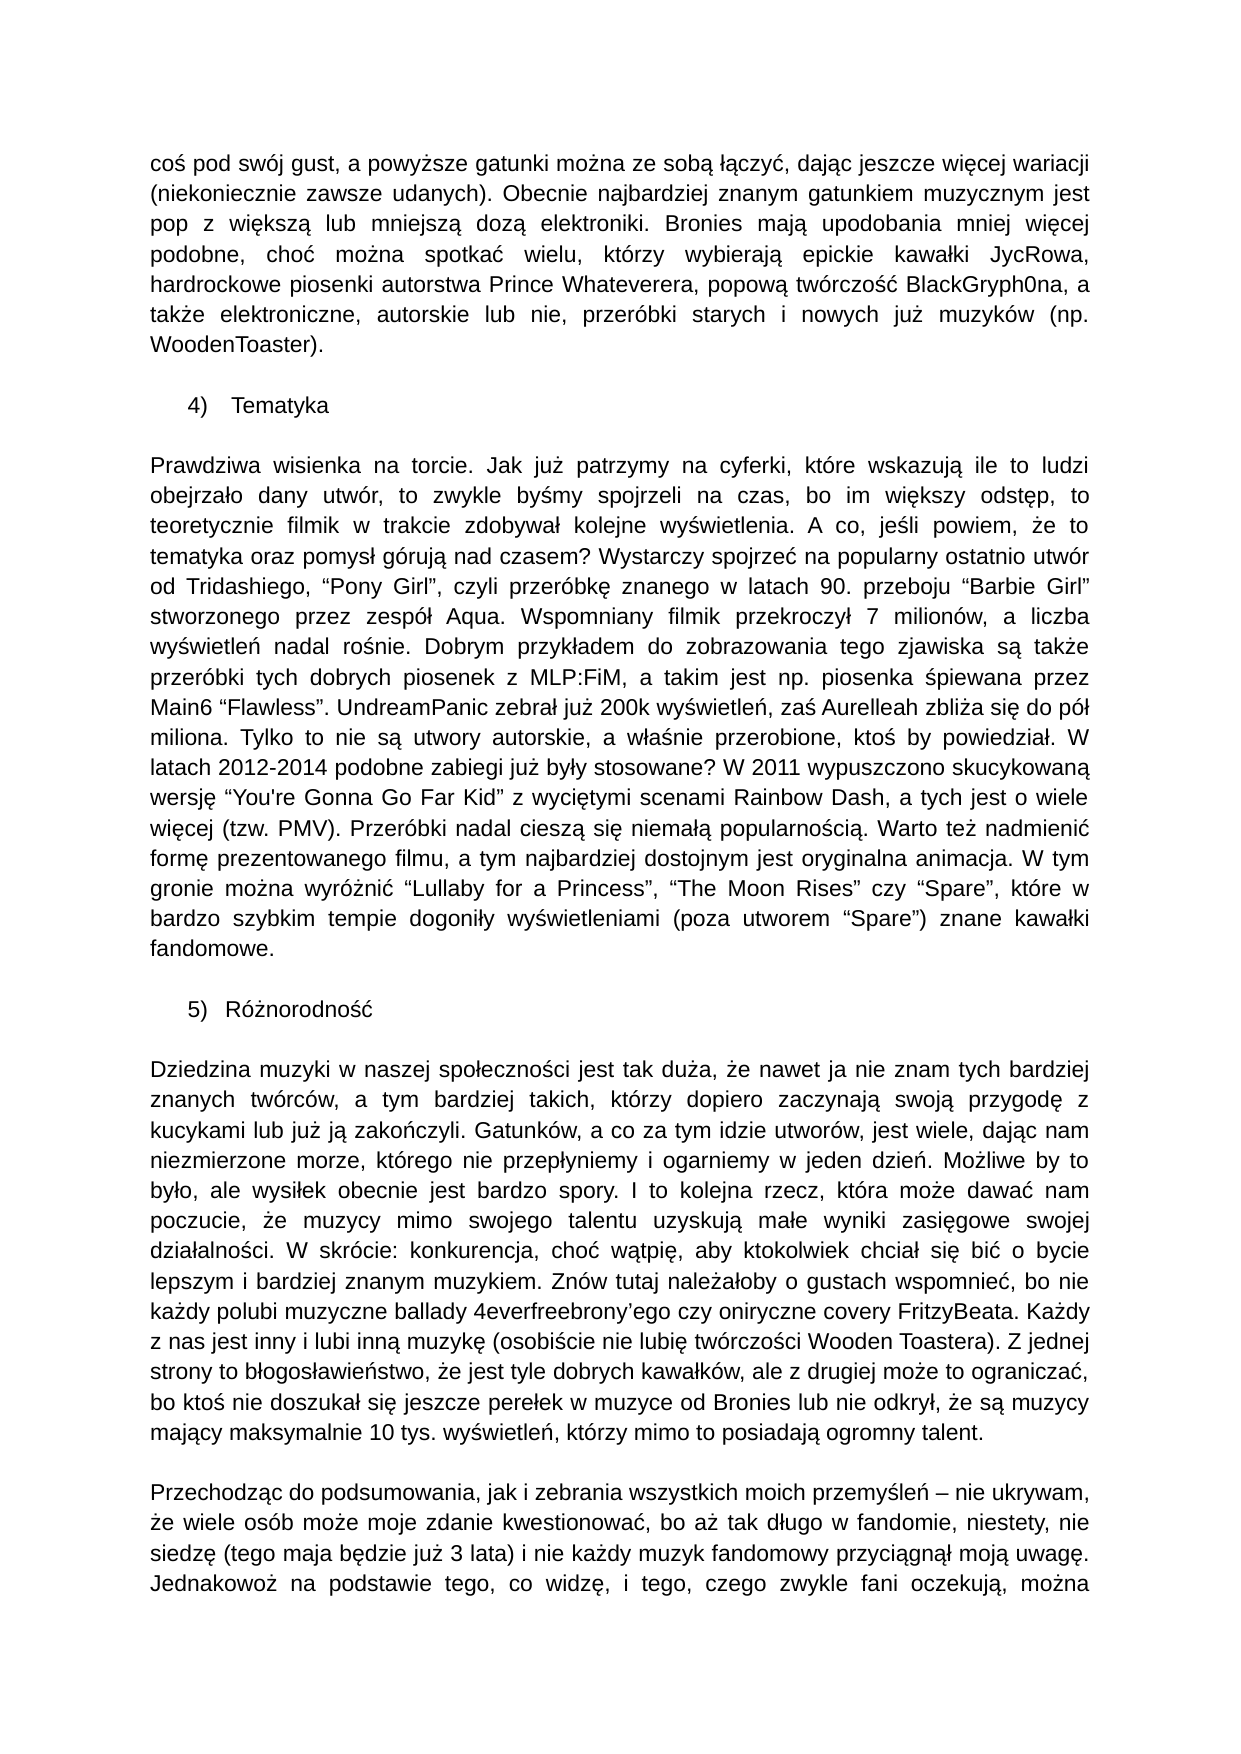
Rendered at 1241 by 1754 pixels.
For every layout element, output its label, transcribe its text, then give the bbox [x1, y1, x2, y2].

list Tematyka [187, 392, 1090, 418]
text Przechodząc do podsumowania, jak i zebrania wszystkich moich przemyśleń – nie ukrywam, że wiele osób może moje zdanie kwestionować, bo aż tak długo w fandomie, niestety, nie siedzę (tego maja będzie już 3 lata) i nie każdy muzyk fandomowy przyciągnął moją uwagę. Jednakowoż na podstawie tego, co widzę, i tego, czego zwykle fani oczekują, można [150, 1479, 1090, 1596]
list Różnorodność [187, 996, 1090, 1022]
text coś pod swój gust, a powyższe gatunki można ze sobą łączyć, dając jeszcze więcej wariacji (niekoniecznie zawsze udanych). Obecnie najbardziej znanym gatunkiem muzycznym jest pop z większą lub mniejszą dozą elektroniki. Bronies mają upodobania mniej więcej podobne, choć można spotkać wielu, którzy wybierają epickie kawałki JycRowa, hardrockowe piosenki autorstwa Prince Whateverera, popową twórczość BlackGryph0na, a także elektroniczne, autorskie lub nie, przeróbki starych i nowych już muzyków (np. WoodenToaster). [150, 150, 1090, 358]
text Dziedzina muzyki w naszej społeczności jest tak duża, że nawet ja nie znam tych bardziej znanych twórców, a tym bardziej takich, którzy dopiero zaczynają swoją przygodę z kucykami lub już ją zakończyli. Gatunków, a co za tym idzie utworów, jest wiele, dając nam niezmierzone morze, którego nie przepłyniemy i ogarniemy w jeden dzień. Możliwe by to było, ale wysiłek obecnie jest bardzo spory. I to kolejna rzecz, która może dawać nam poczucie, że muzycy mimo swojego talentu uzyskują małe wyniki zasięgowe swojej działalności. W skrócie: konkurencja, choć wątpię, aby ktokolwiek chciał się bić o bycie lepszym i bardziej znanym muzykiem. Znów tutaj należałoby o gustach wspomnieć, bo nie każdy polubi muzyczne ballady 4everfreebrony’ego czy oniryczne covery FritzyBeata. Każdy z nas jest inny i lubi inną muzykę (osobiście nie lubię twórczości Wooden Toastera). Z jednej strony to błogosławieństwo, że jest tyle dobrych kawałków, ale z drugiej może to ograniczać, bo ktoś nie doszukał się jeszcze perełek w muzyce od Bronies lub nie odkrył, że są muzycy mający maksymalnie 10 tys. wyświetleń, którzy mimo to posiadają ogromny talent. [150, 1056, 1090, 1445]
text Prawdziwa wisienka na torcie. Jak już patrzymy na cyferki, które wskazują ile to ludzi obejrzało dany utwór, to zwykle byśmy spojrzeli na czas, bo im większy odstęp, to teoretycznie filmik w trakcie zdobywał kolejne wyświetlenia. A co, jeśli powiem, że to tematyka oraz pomysł górują nad czasem? Wystarczy spojrzeć na popularny ostatnio utwór od Tridashiego, “Pony Girl”, czyli przeróbkę znanego w latach 90. przeboju “Barbie Girl” stworzonego przez zespół Aqua. Wspomniany filmik przekroczył 7 milionów, a liczba wyświetleń nadal rośnie. Dobrym przykładem do zobrazowania tego zjawiska są także przeróbki tych dobrych piosenek z MLP:FiM, a takim jest np. piosenka śpiewana przez Main6 “Flawless”. UndreamPanic zebrał już 200k wyświetleń, zaś Aurelleah zbliża się do pół miliona. Tylko to nie są utwory autorskie, a właśnie przerobione, ktoś by powiedział. W latach 2012-2014 podobne zabiegi już były stosowane? W 2011 wypuszczono skucykowaną wersję “You're Gonna Go Far Kid” z wyciętymi scenami Rainbow Dash, a tych jest o wiele więcej (tzw. PMV). Przeróbki nadal cieszą się niemałą popularnością. Warto też nadmienić formę prezentowanego filmu, a tym najbardziej dostojnym jest oryginalna animacja. W tym gronie można wyróżnić “Lullaby for a Princess”, “The Moon Rises” czy “Spare”, które w bardzo szybkim tempie dogoniły wyświetleniami (poza utworem “Spare”) znane kawałki fandomowe. [150, 452, 1090, 962]
